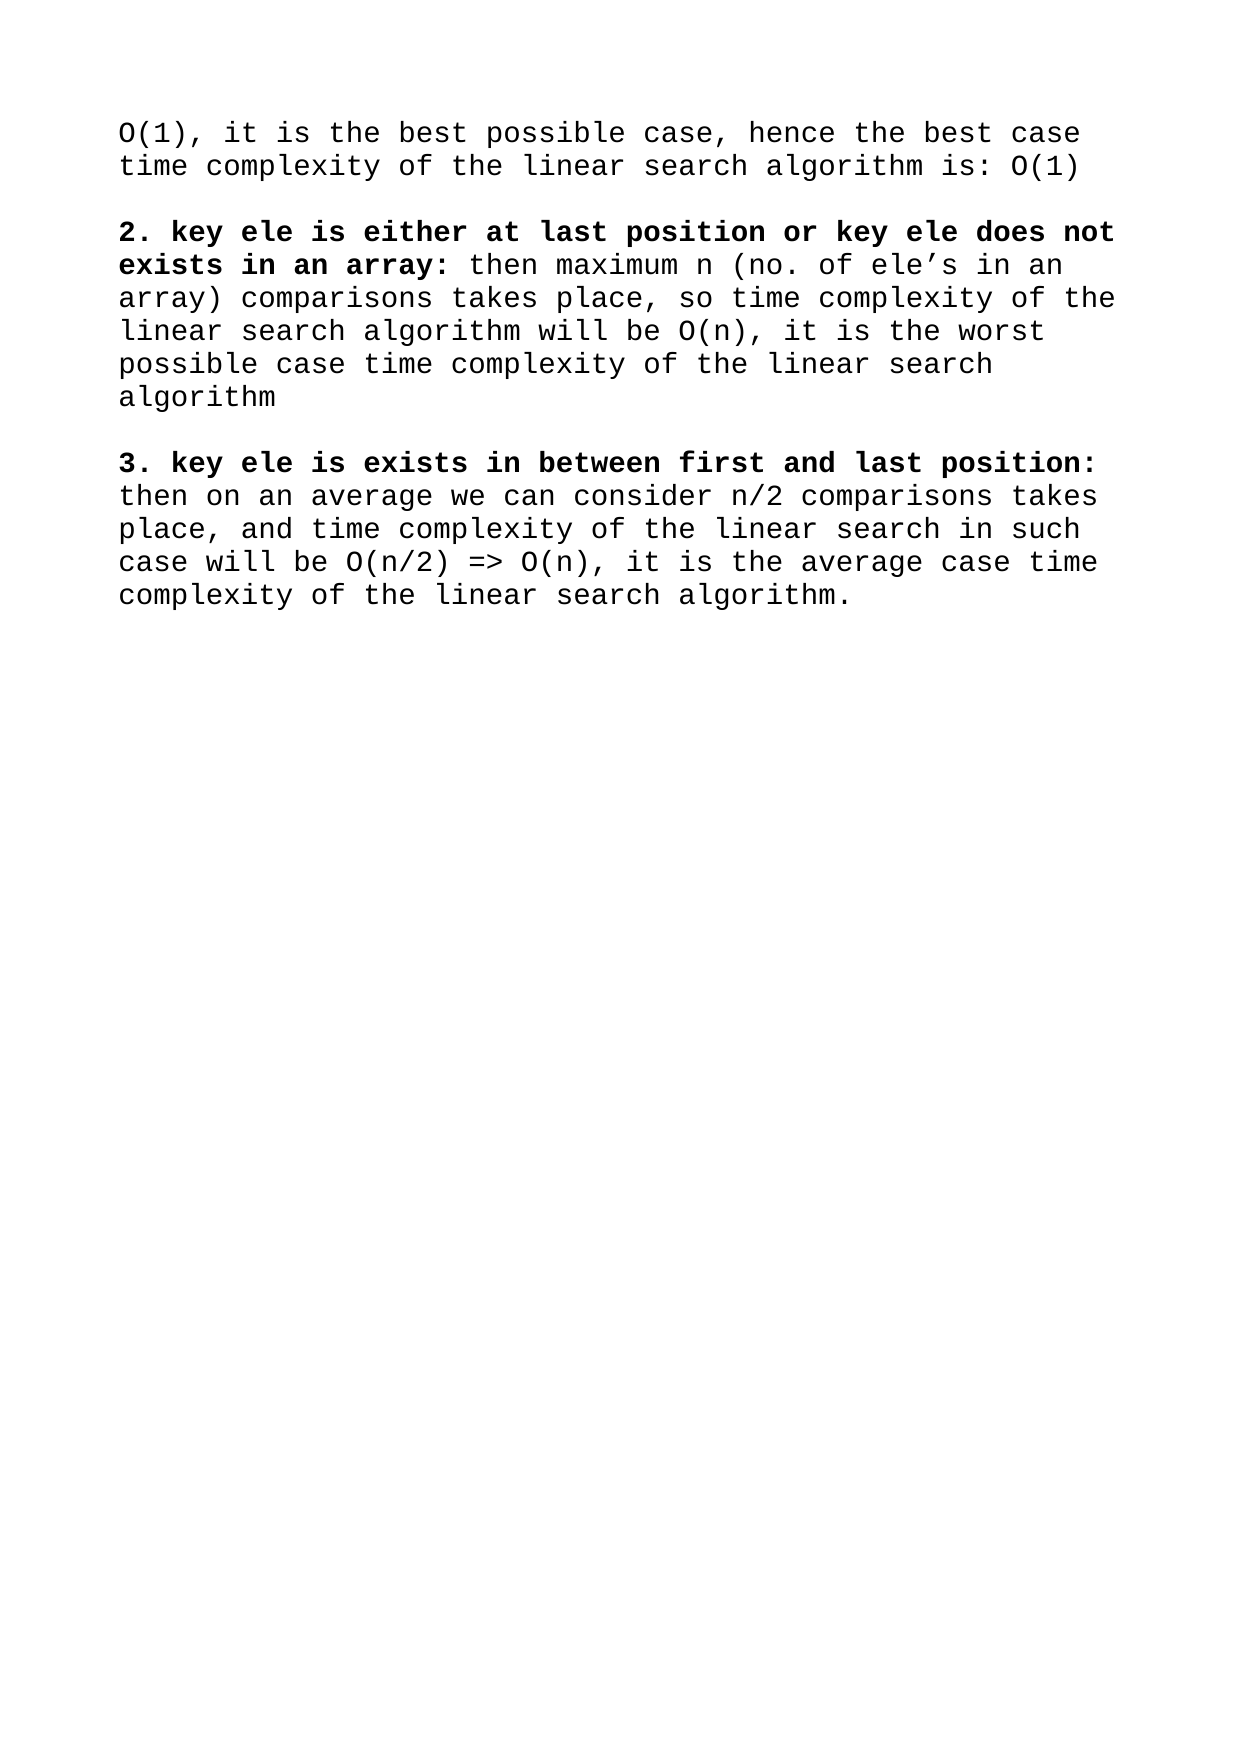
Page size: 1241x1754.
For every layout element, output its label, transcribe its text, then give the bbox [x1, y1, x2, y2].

text 2. key ele is either at last position or key ele does not exists in an array: then maximum n (no. of ele’s in an array) comparisons takes place, so time complexity of the linear search algorithm will be O(n), it is the worst possible case time complexity of the linear search algorithm [118, 217, 1122, 415]
text 3. key ele is exists in between first and last position: then on an average we can consider n/2 comparisons takes place, and time complexity of the linear search in such case will be O(n/2) => O(n), it is the average case time complexity of the linear search algorithm. [118, 448, 1122, 613]
text O(1), it is the best possible case, hence the best case time complexity of the linear search algorithm is: O(1) [118, 118, 1122, 184]
